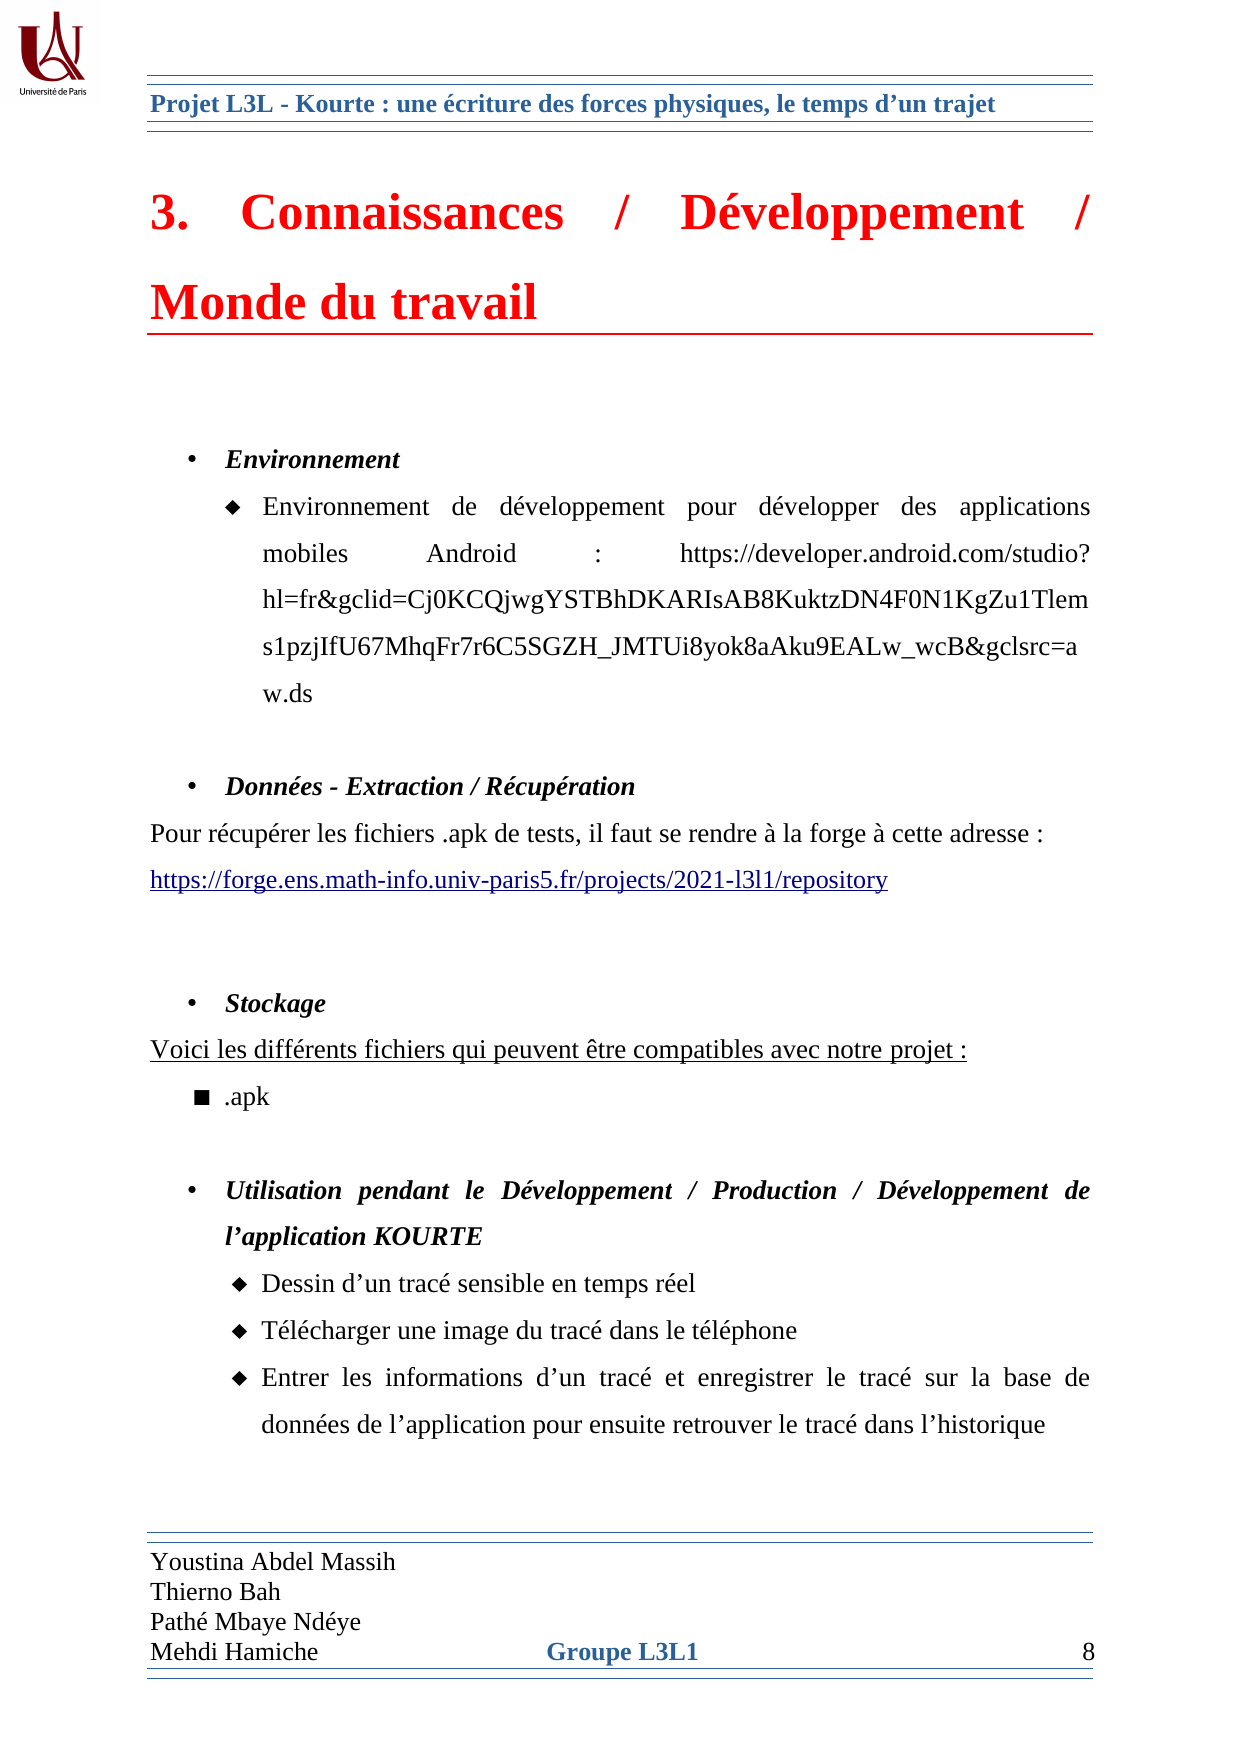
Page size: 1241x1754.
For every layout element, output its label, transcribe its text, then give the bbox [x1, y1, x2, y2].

list .apk [269, 1080, 1090, 1111]
text Voici les différents fichiers qui peuvent être compatibles avec notre projet : [150, 1033, 1090, 1065]
text https://forge.ens.math-info.univ-paris5.fr/projects/2021-l3l1/repository [150, 864, 1090, 894]
list .apk [194, 1080, 224, 1111]
list Stockage [240, 987, 1090, 1018]
subtitle 3. Connaissances / Développement / Monde du travail [147, 178, 1093, 333]
list Utilisation pendant le Développement / Production / Développement de l’application KOURTE [187, 1174, 1090, 1252]
list Entrer les informations d’un tracé et enregistrer le tracé sur la base de données de l’application pour ensuite retrouver le tracé dans l’historique [232, 1361, 1090, 1439]
list Environnement [187, 443, 1090, 474]
list Dessin d’un tracé sensible en temps réel [232, 1267, 261, 1298]
list Environnement de développement pour développer des applications mobiles Android : https://developer.android.com/studio?hl=fr&gclid=Cj0KCQjwgYSTBhDKARIsAB8KuktzDN4F0N1KgZu1Tlems1pzjIfU67MhqFr7r6C5SGZH_JMTUi8yok8aAku9EALw_wcB&gclsrc=aw.ds [225, 490, 1090, 708]
list Dessin d’un tracé sensible en temps réel [696, 1267, 1090, 1298]
picture [0, 0, 101, 107]
list Télécharger une image du tracé dans le téléphone [797, 1314, 1090, 1345]
list Données - Extraction / Récupération [187, 770, 225, 801]
list Données - Extraction / Récupération [503, 770, 1090, 801]
list Stockage [187, 987, 225, 1018]
